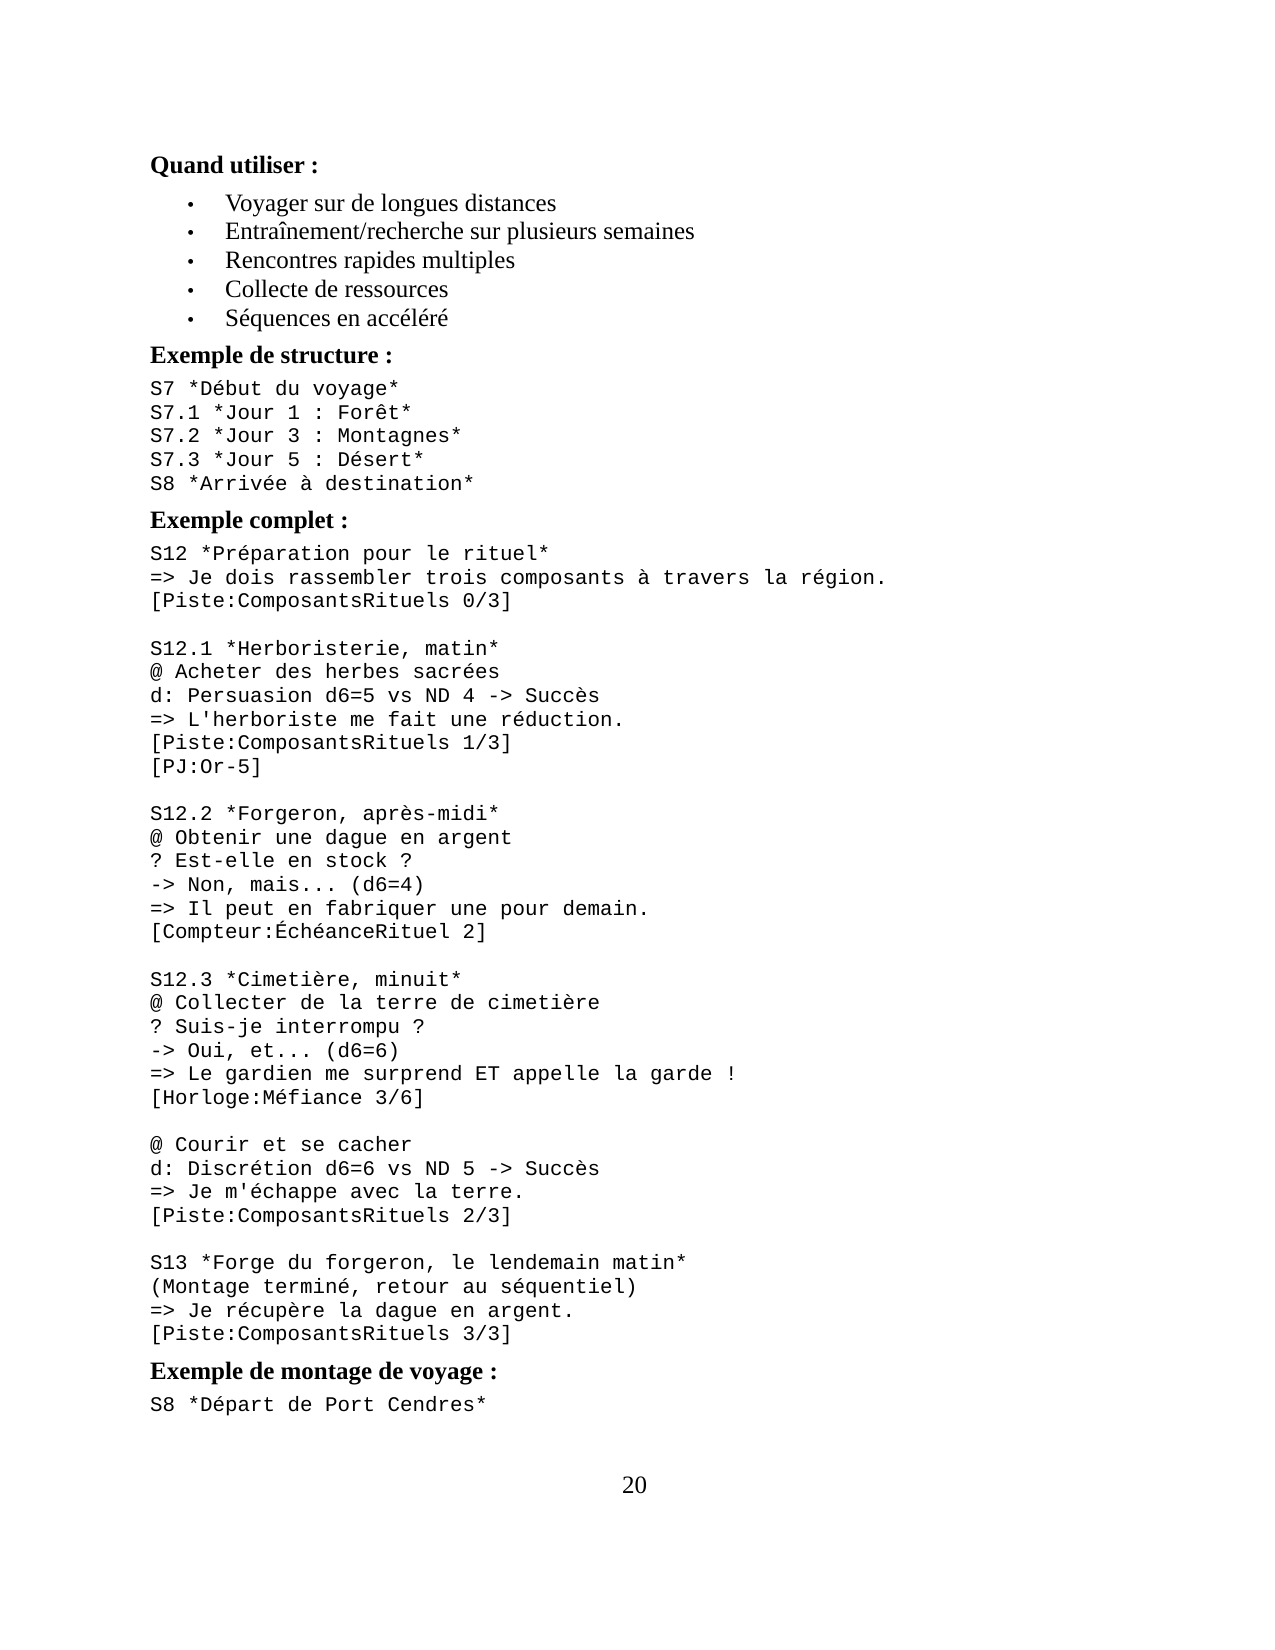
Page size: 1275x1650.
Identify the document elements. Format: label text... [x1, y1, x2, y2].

text d: Persuasion d6=5 vs ND 4 -> Succès [150, 685, 1125, 708]
text [Piste:ComposantsRituels 1/3] [150, 732, 1125, 756]
text Exemple de structure : [150, 340, 1125, 369]
text S12.1 *Herboristerie, matin* [150, 638, 1125, 661]
text [Horloge:Méfiance 3/6] [150, 1087, 1125, 1111]
text -> Oui, et... (d6=6) [150, 1039, 1125, 1063]
text S8 *Départ de Port Cendres* [150, 1394, 1125, 1417]
text S7 *Début du voyage* [150, 378, 1125, 402]
list Entraînement/recherche sur plusieurs semaines [187, 216, 1125, 245]
text [Compteur:ÉchéanceRituel 2] [150, 921, 1125, 945]
text Exemple de montage de voyage : [150, 1356, 1125, 1385]
text => Je dois rassembler trois composants à travers la région. [150, 567, 1125, 590]
text @ Courir et se cacher [150, 1134, 1125, 1158]
text [Piste:ComposantsRituels 2/3] [150, 1205, 1125, 1229]
text => L'herboriste me fait une réduction. [150, 708, 1125, 732]
text => Il peut en fabriquer une pour demain. [150, 898, 1125, 921]
text S12.2 *Forgeron, après-midi* [150, 803, 1125, 827]
list Séquences en accéléré [187, 303, 1125, 331]
text @ Acheter des herbes sacrées [150, 661, 1125, 685]
text S8 *Arrivée à destination* [150, 473, 1125, 496]
list Voyager sur de longues distances [187, 188, 1125, 216]
text ? Est-elle en stock ? [150, 850, 1125, 874]
text => Je m'échappe avec la terre. [150, 1181, 1125, 1205]
text -> Non, mais... (d6=4) [150, 874, 1125, 898]
text Quand utiliser : [150, 150, 1125, 179]
list Collecte de ressources [187, 274, 1125, 303]
text [PJ:Or-5] [150, 756, 1125, 779]
text ? Suis-je interrompu ? [150, 1016, 1125, 1039]
text S12.3 *Cimetière, minuit* [150, 969, 1125, 992]
text @ Collecter de la terre de cimetière [150, 992, 1125, 1016]
list Rencontres rapides multiples [187, 245, 1125, 274]
text S12 *Préparation pour le rituel* [150, 543, 1125, 567]
text => Je récupère la dague en argent. [150, 1300, 1125, 1323]
text S7.2 *Jour 3 : Montagnes* [150, 425, 1125, 449]
text (Montage terminé, retour au séquentiel) [150, 1276, 1125, 1300]
text @ Obtenir une dague en argent [150, 827, 1125, 850]
text Exemple complet : [150, 505, 1125, 534]
text S7.3 *Jour 5 : Désert* [150, 449, 1125, 473]
text [Piste:ComposantsRituels 3/3] [150, 1323, 1125, 1347]
text S7.1 *Jour 1 : Forêt* [150, 402, 1125, 425]
text S13 *Forge du forgeron, le lendemain matin* [150, 1252, 1125, 1276]
text => Le gardien me surprend ET appelle la garde ! [150, 1063, 1125, 1087]
text d: Discrétion d6=6 vs ND 5 -> Succès [150, 1158, 1125, 1181]
text [Piste:ComposantsRituels 0/3] [150, 590, 1125, 614]
